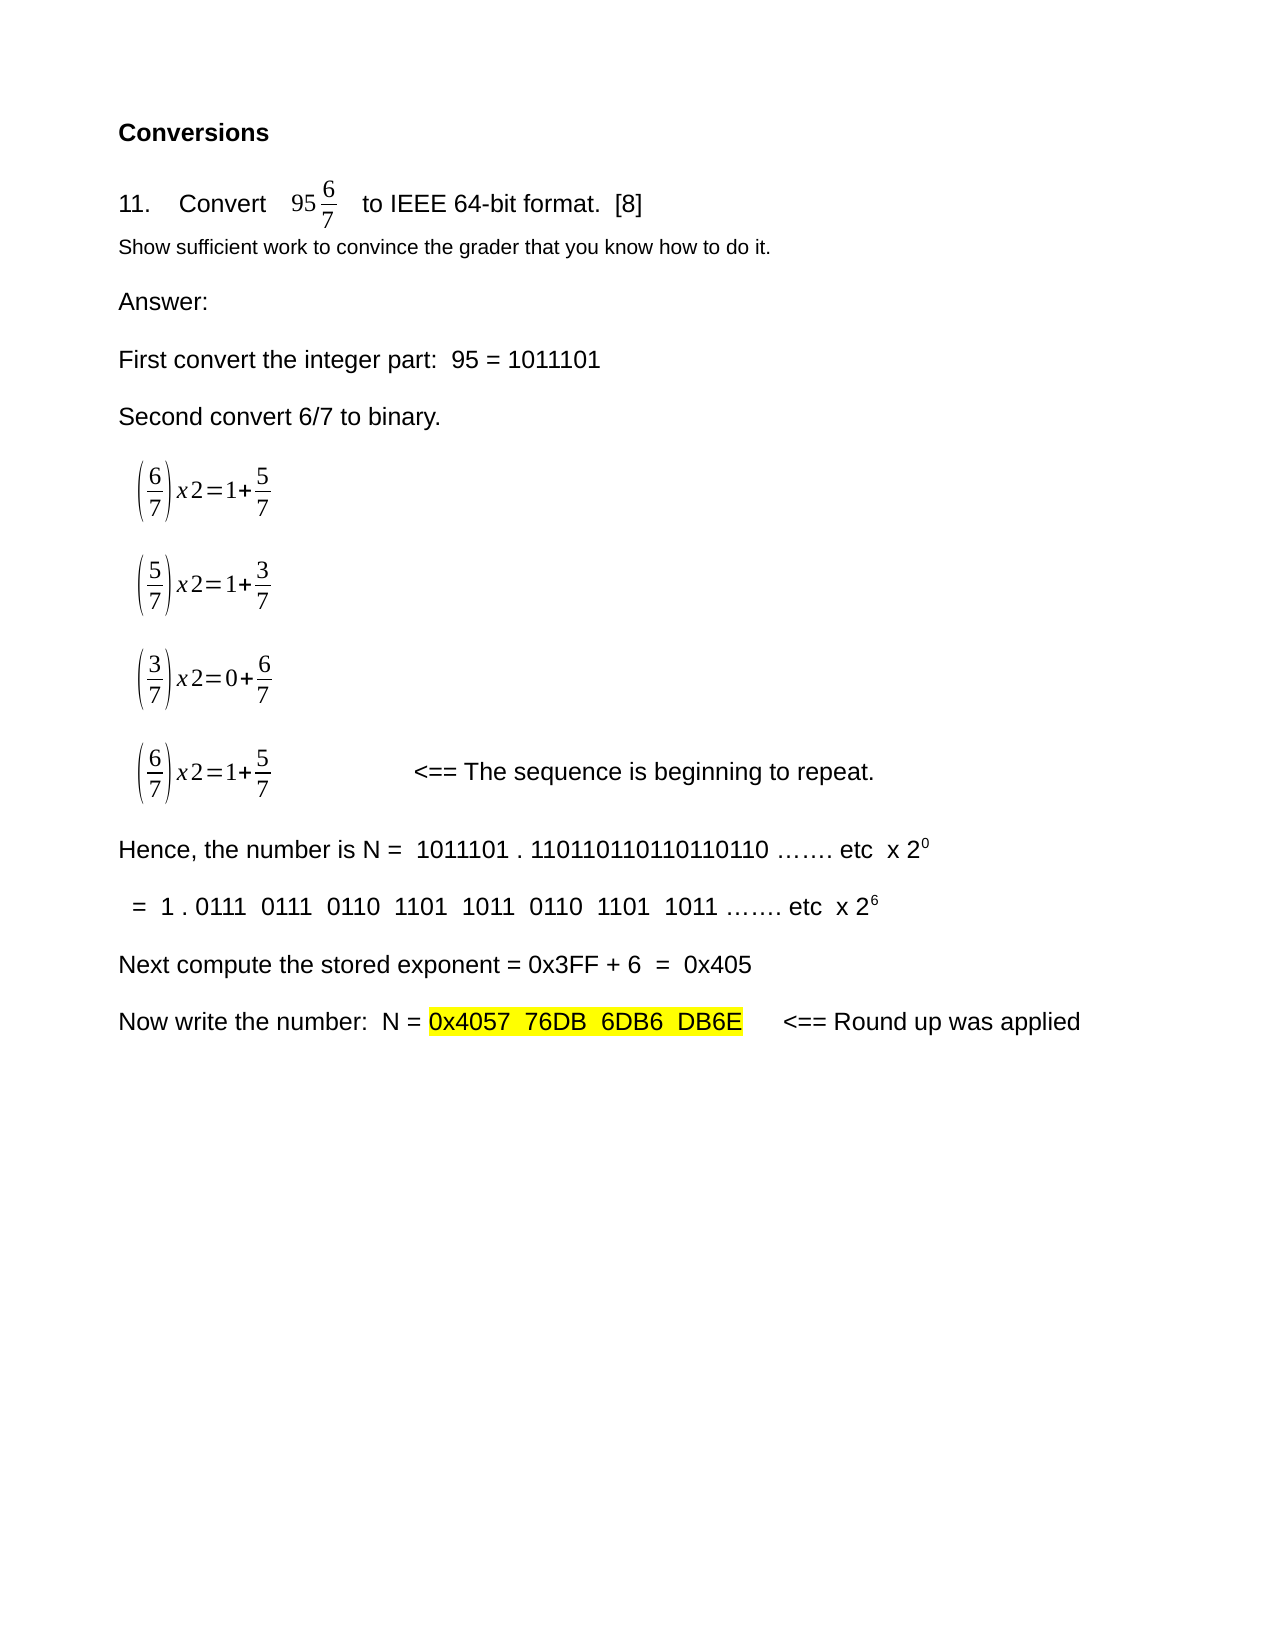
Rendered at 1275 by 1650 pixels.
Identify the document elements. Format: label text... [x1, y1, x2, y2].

text 11. Convert to IEEE 64-bit format. [8] [118, 176, 1157, 234]
text Hence, the number is N = 1011101 . 110110110110110110 ……. etc x 20 [118, 835, 1157, 863]
text Show sufficient work to convince the grader that you know how to do it. [118, 234, 1157, 258]
text <== The sequence is beginning to repeat. [118, 741, 1157, 806]
text Now write the number: N = 0x4057 76DB 6DB6 DB6E <== Round up was applied [118, 1007, 1157, 1036]
text First convert the integer part: 95 = 1011101 [118, 345, 1157, 373]
text Answer: [118, 287, 1157, 316]
text = 1 . 0111 0111 0110 1101 1011 0110 1101 1011 ……. etc x 26 [118, 892, 1157, 921]
text Conversions [118, 118, 1157, 147]
text Next compute the stored exponent = 0x3FF + 6 = 0x405 [118, 950, 1157, 978]
text Second convert 6/7 to binary. [118, 402, 1157, 431]
